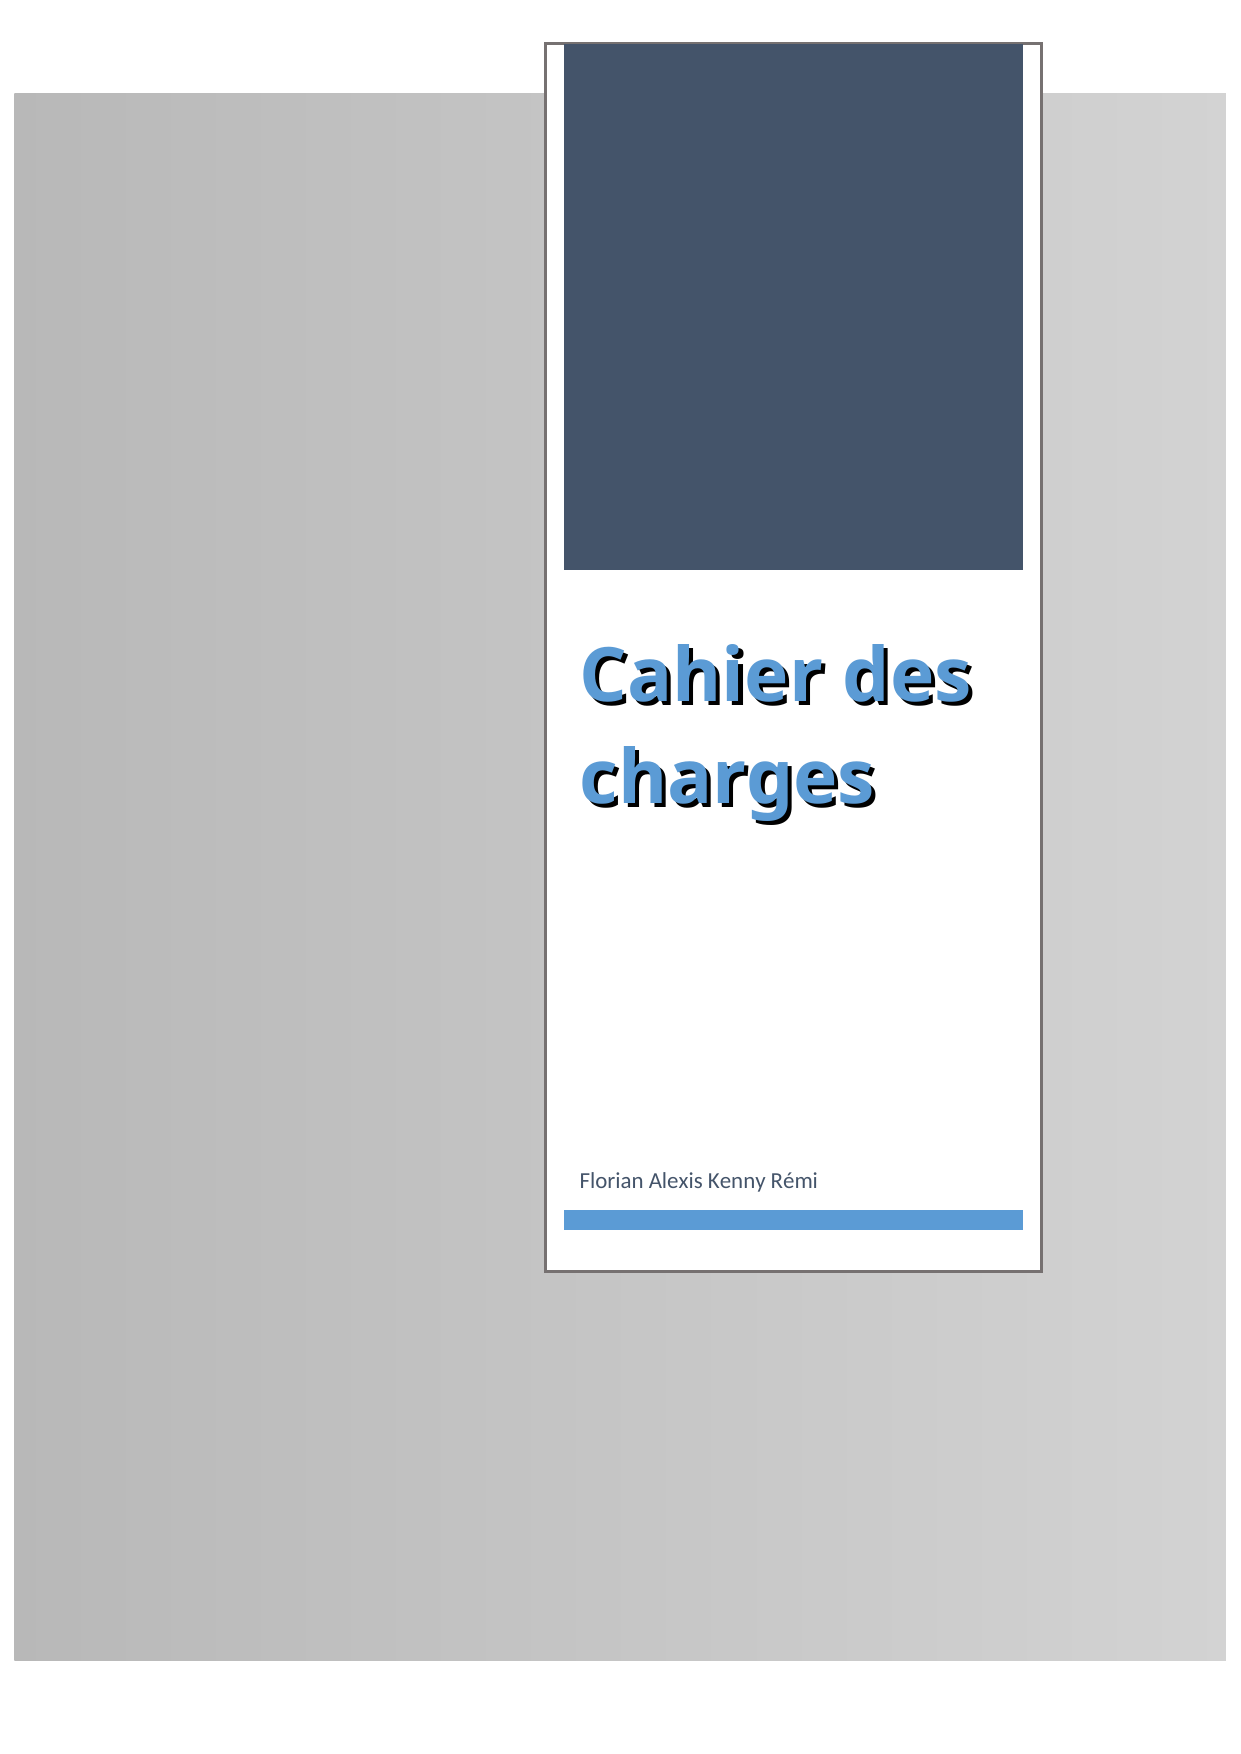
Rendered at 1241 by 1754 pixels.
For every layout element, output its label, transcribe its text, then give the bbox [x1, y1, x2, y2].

text Florian Alexis Kenny Rémi [579, 1166, 996, 1194]
text Cahier des charges [579, 621, 996, 826]
